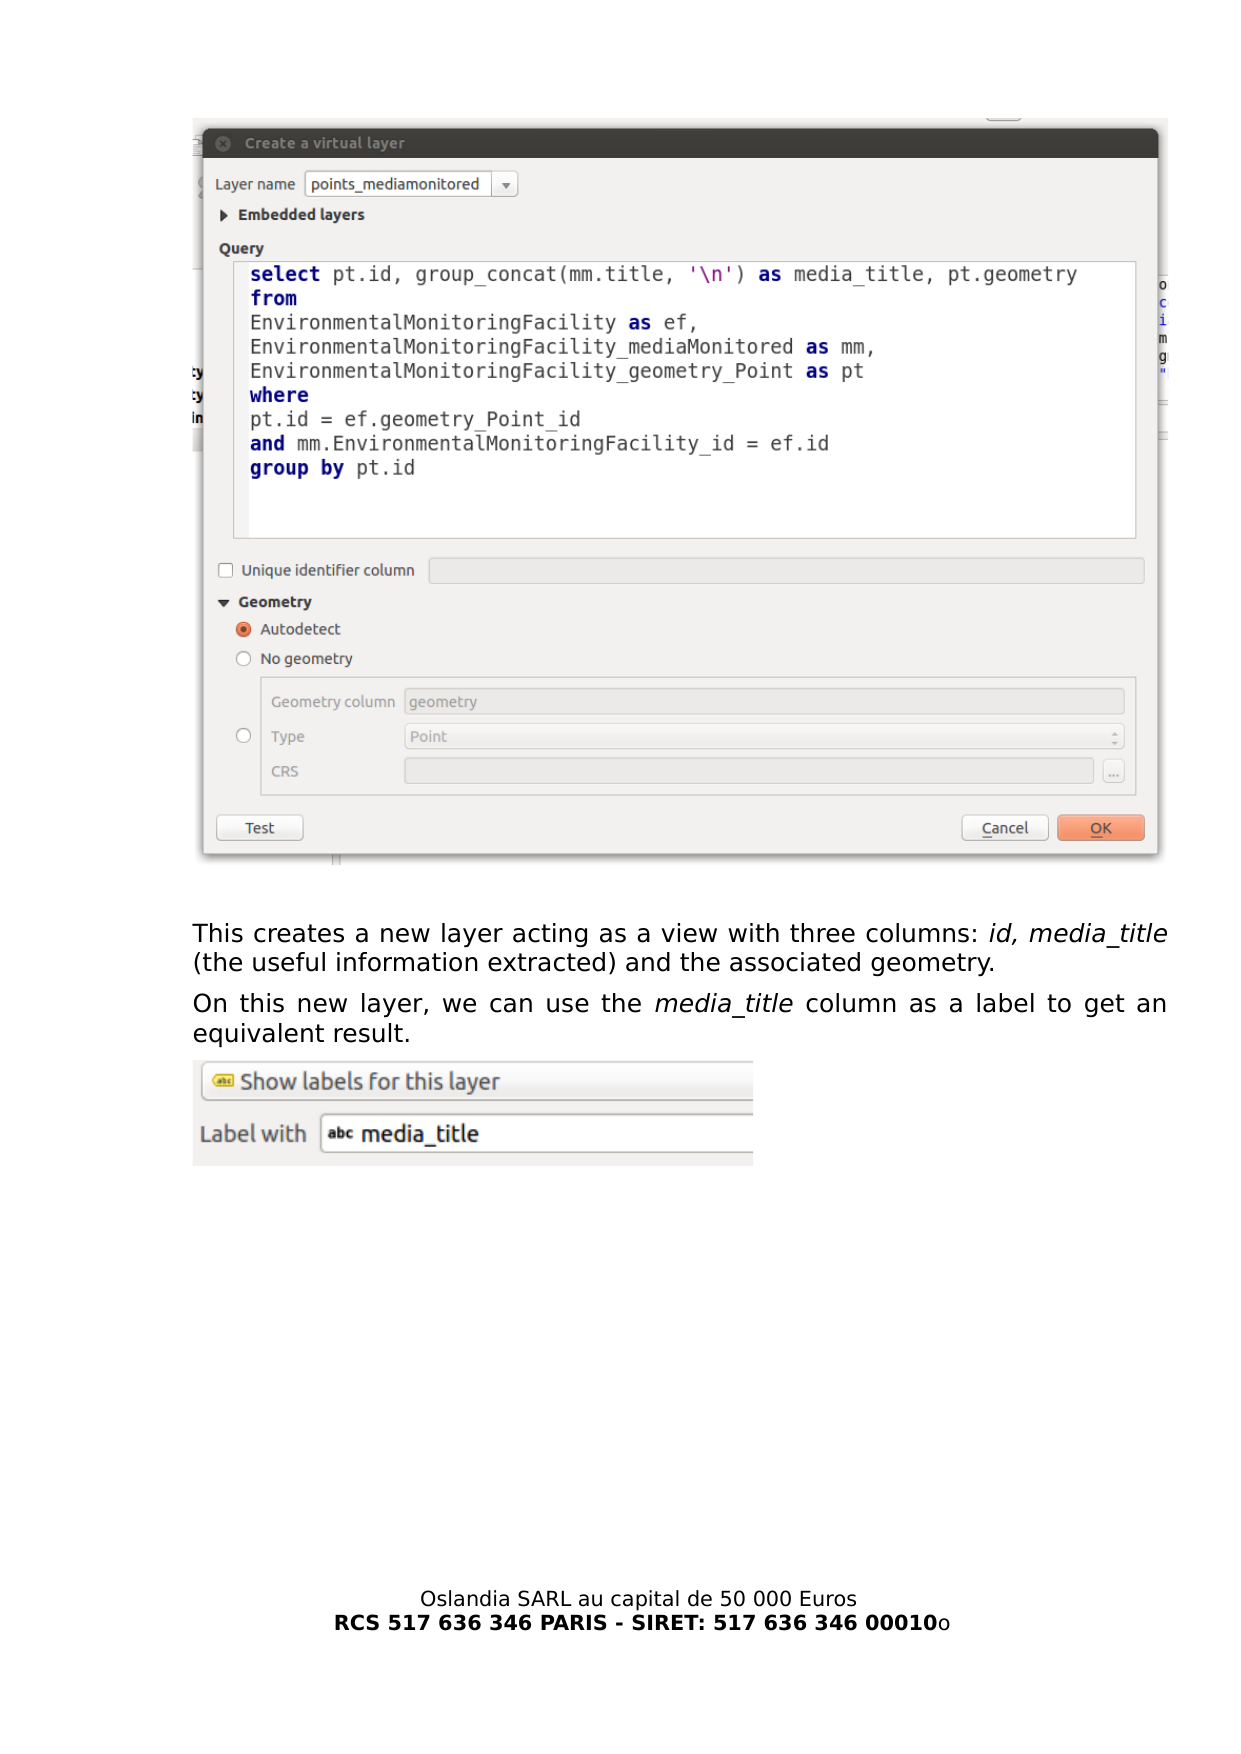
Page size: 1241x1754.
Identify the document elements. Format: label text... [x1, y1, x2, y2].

picture [192, 118, 1169, 865]
text On this new layer, we can use the media_title column as a label to get an equivalent result. [192, 989, 1168, 1048]
picture [192, 1060, 754, 1166]
text This creates a new layer acting as a view with three columns: id, media_title (the useful information extracted) and the associated geometry. [192, 919, 1168, 977]
